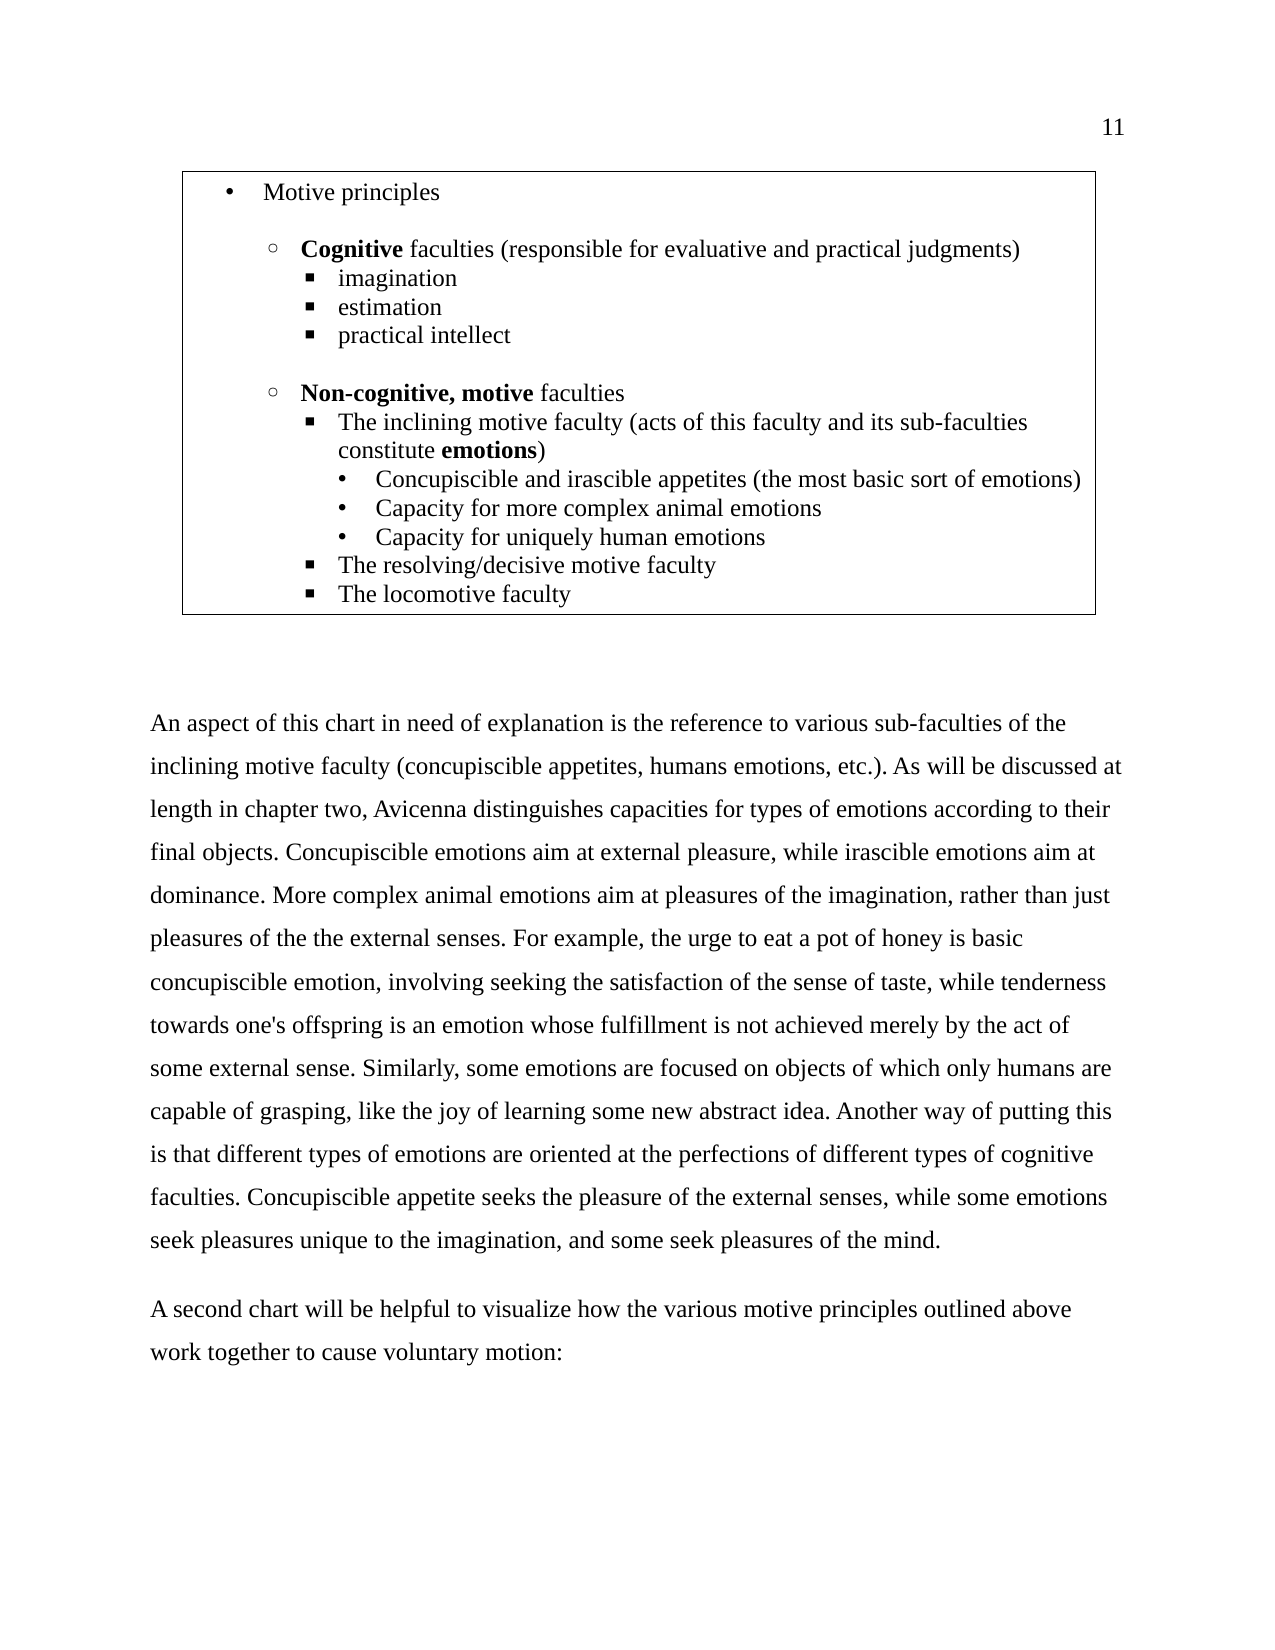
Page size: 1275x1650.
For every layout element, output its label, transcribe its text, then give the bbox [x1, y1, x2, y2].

table_header Motive principles Cognitive faculties (responsible for evaluative and practical judgments) imagination estimation practical intellect Non-cognitive, motive faculties The inclining motive faculty (acts of this faculty and its sub-faculties constitute emotions) Concupiscible and irascible appetites (the most basic sort of emotions) Capacity for more complex animal emotions Capacity for uniquely human emotions The resolving/decisive motive faculty The locomotive faculty [183, 172, 1095, 613]
text An aspect of this chart in need of explanation is the reference to various sub-faculties of the inclining motive faculty (concupiscible appetites, humans emotions, etc.). As will be discussed at length in chapter two, Avicenna distinguishes capacities for types of emotions according to their final objects. Concupiscible emotions aim at external pleasure, while irascible emotions aim at dominance. More complex animal emotions aim at pleasures of the imagination, rather than just pleasures of the the external senses. For example, the urge to eat a pot of honey is basic concupiscible emotion, involving seeking the satisfaction of the sense of taste, while tenderness towards one's offspring is an emotion whose fulfillment is not achieved merely by the act of some external sense. Similarly, some emotions are focused on objects of which only humans are capable of grasping, like the joy of learning some new abstract idea. Another way of putting this is that different types of emotions are oriented at the perfections of different types of cognitive faculties. Concupiscible appetite seeks the pleasure of the external senses, while some emotions seek pleasures unique to the imagination, and some seek pleasures of the mind. [150, 708, 1125, 1254]
text A second chart will be helpful to visualize how the various motive principles outlined above work together to cause voluntary motion: [150, 1294, 1125, 1366]
